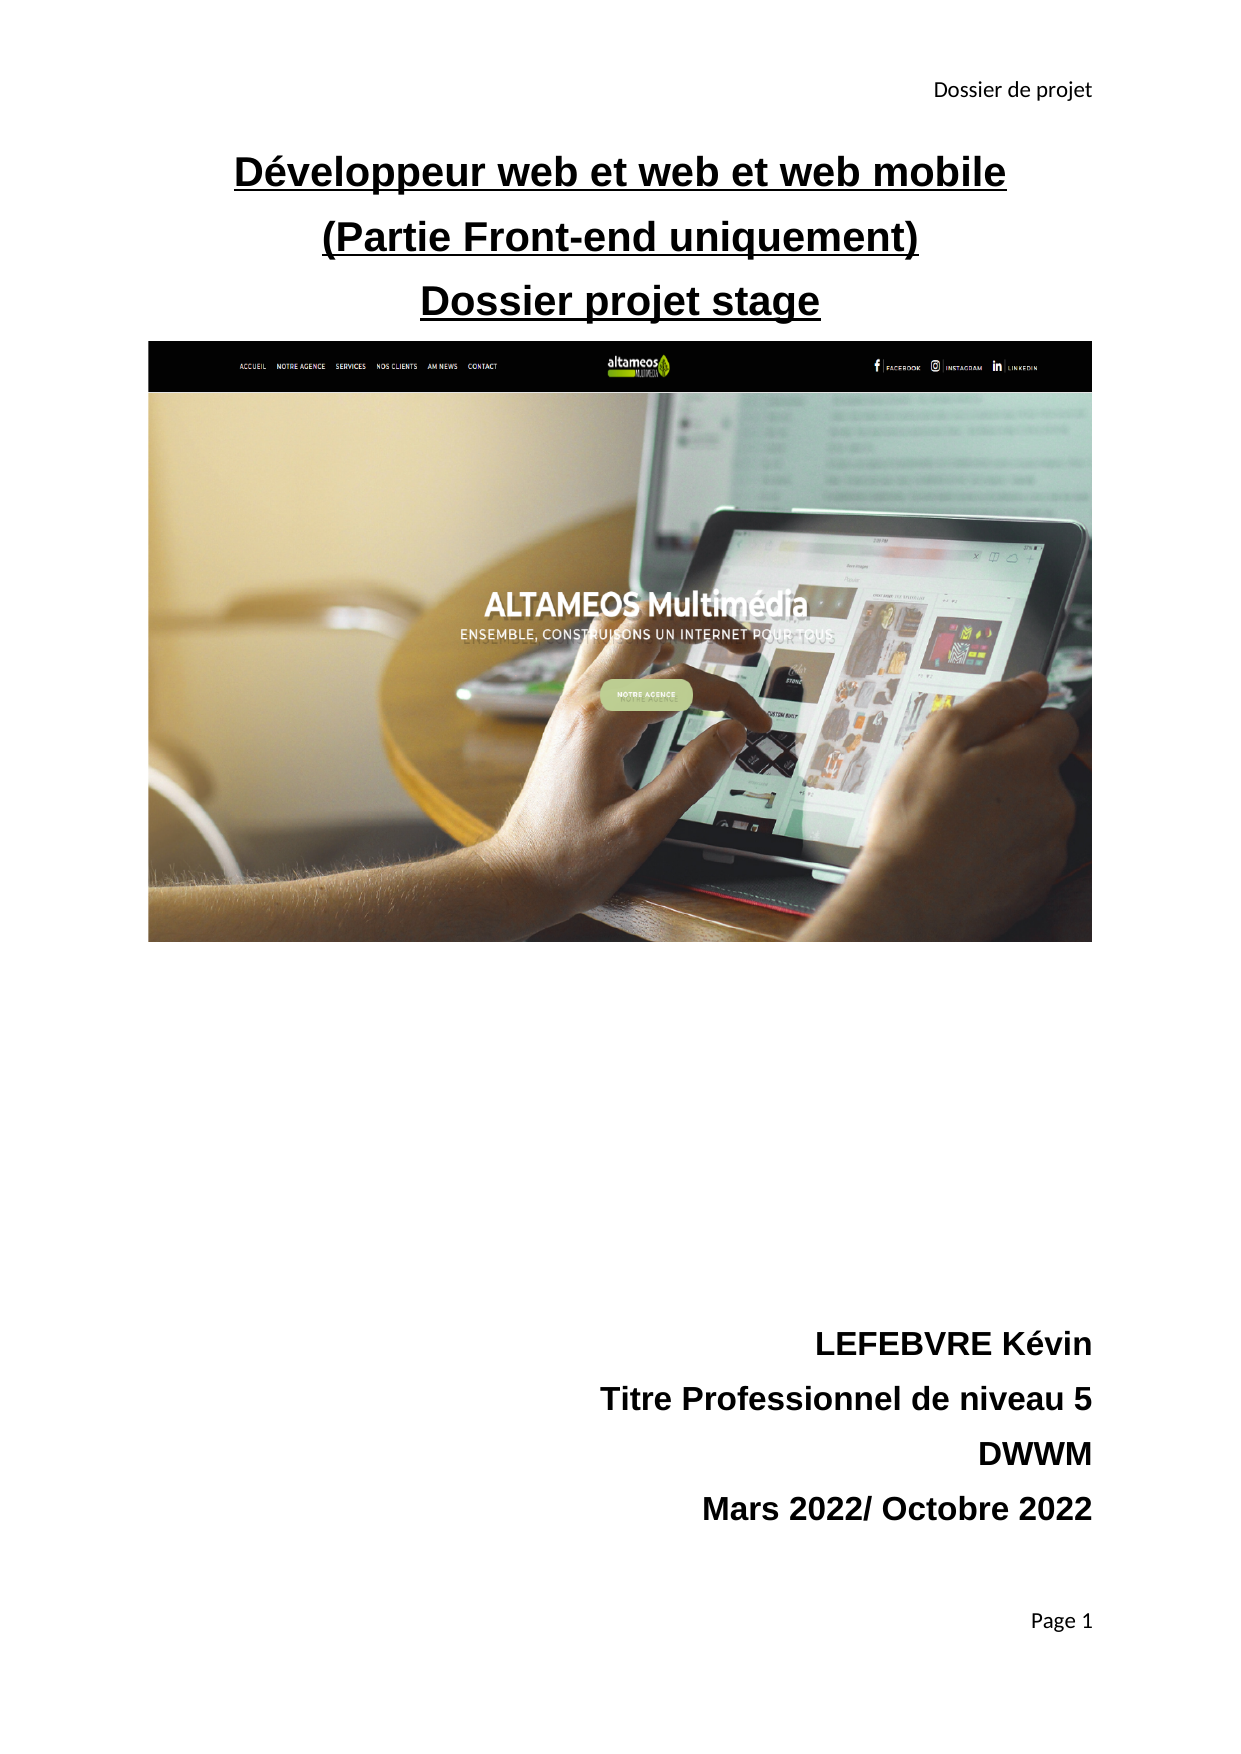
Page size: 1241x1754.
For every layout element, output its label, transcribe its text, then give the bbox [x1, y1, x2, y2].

text LEFEBVRE Kévin [148, 1324, 1093, 1362]
text Titre Professionnel de niveau 5 [148, 1379, 1093, 1417]
text (Partie Front-end uniquement) [148, 212, 1093, 260]
text Dossier projet stage [148, 277, 1093, 325]
text Développeur web et web et web mobile [148, 148, 1093, 196]
text DWWM [148, 1434, 1093, 1473]
text Mars 2022/ Octobre 2022 [148, 1489, 1093, 1528]
